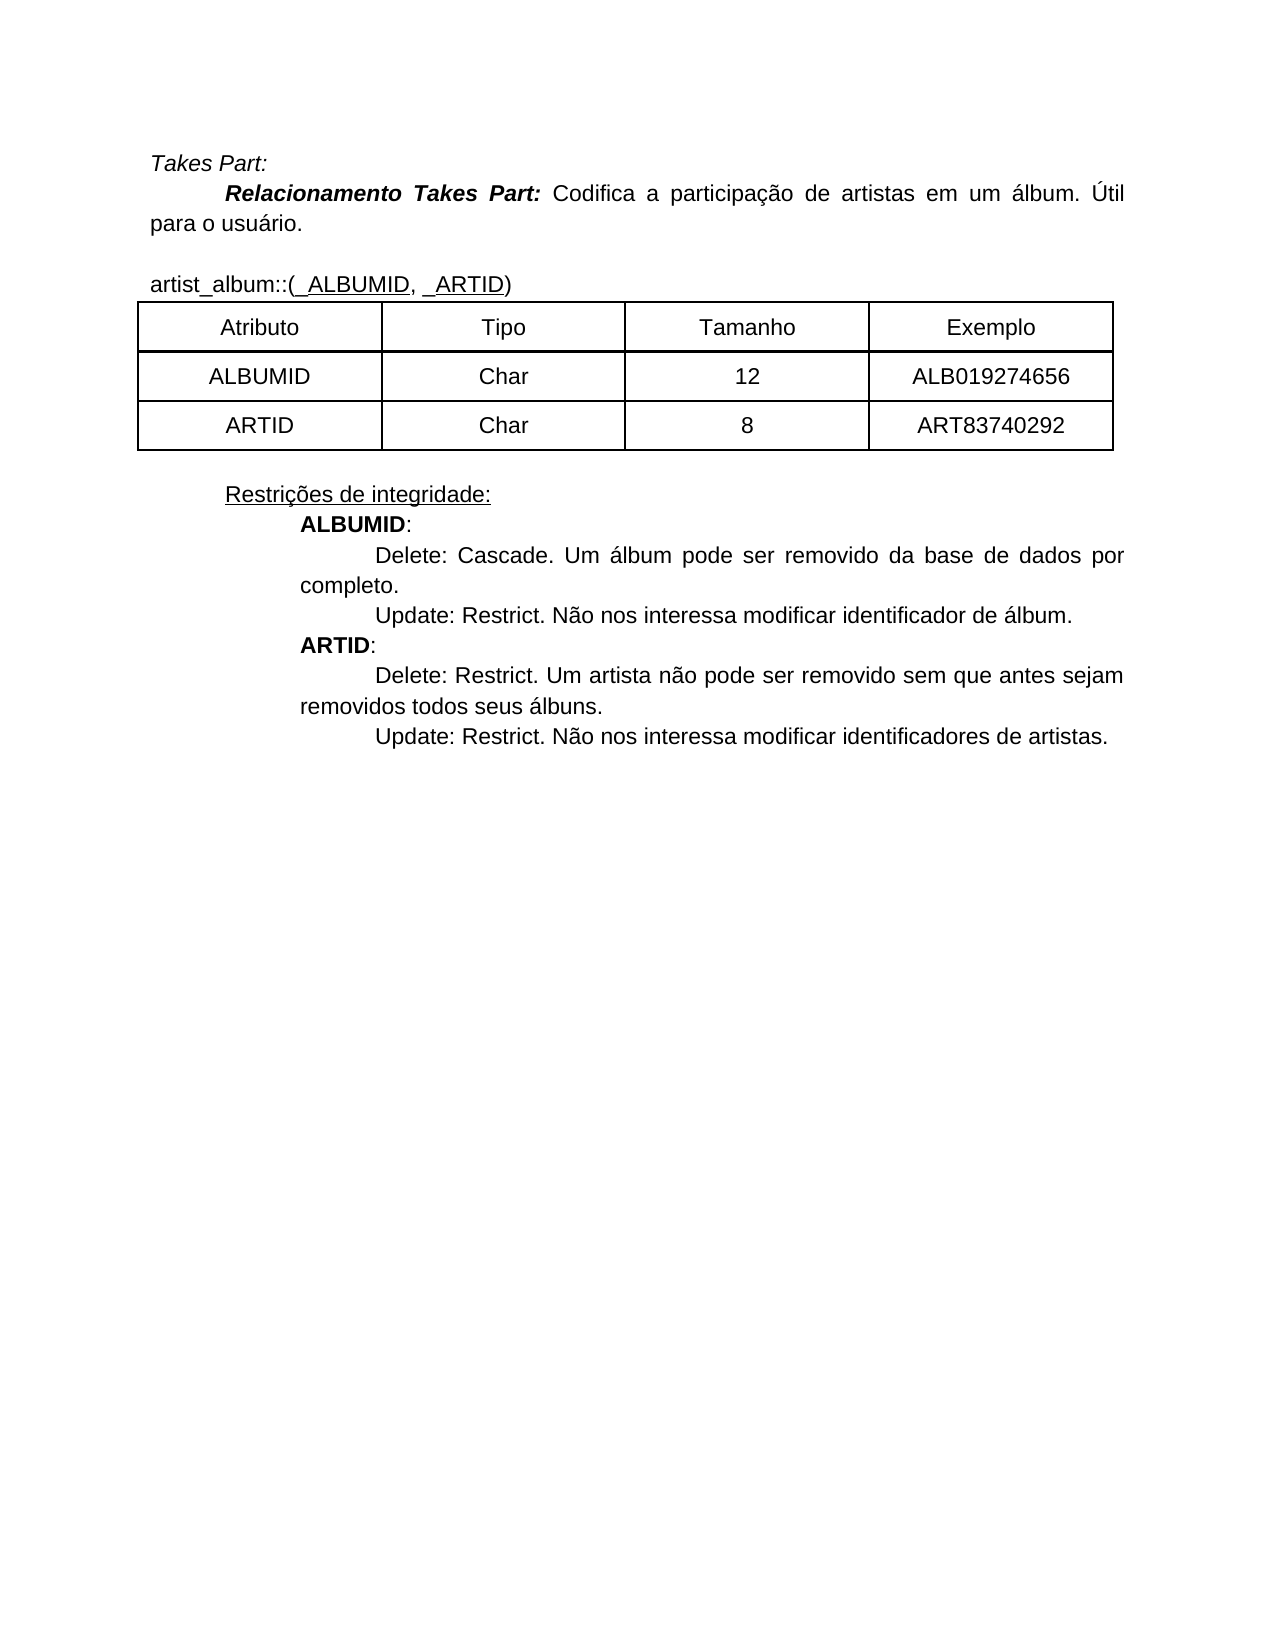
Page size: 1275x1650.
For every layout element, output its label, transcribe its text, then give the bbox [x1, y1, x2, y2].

text Takes Part: [150, 150, 1125, 176]
text Delete: Restrict. Um artista não pode ser removido sem que antes sejam removidos todos seus álbuns. [300, 662, 1125, 719]
table_cell Char [383, 353, 624, 399]
table_cell Char [383, 402, 624, 449]
text Delete: Cascade. Um álbum pode ser removido da base de dados por completo. [300, 542, 1125, 598]
table_header Atributo [139, 303, 381, 350]
table_cell ARTID [139, 402, 381, 449]
table_cell 8 [626, 402, 868, 449]
table_cell 12 [626, 353, 868, 399]
text Update: Restrict. Não nos interessa modificar identificador de álbum. [150, 602, 1125, 628]
table_cell ALBUMID [139, 353, 381, 399]
text artist_album::(_ALBUMID, _ARTID) [150, 271, 1125, 297]
table_cell ART83740292 [870, 402, 1112, 449]
table_header Tamanho [626, 303, 868, 350]
text Update: Restrict. Não nos interessa modificar identificadores de artistas. [150, 723, 1125, 749]
text Restrições de integridade: [150, 481, 1125, 507]
text ALBUMID: [150, 511, 1125, 538]
table_header Exemplo [870, 303, 1112, 350]
text Relacionamento Takes Part: Codifica a participação de artistas em um álbum. Útil para o usuário. [150, 180, 1125, 237]
table_cell ALB019274656 [870, 353, 1112, 399]
text ARTID: [150, 632, 1125, 658]
table_header Tipo [383, 303, 624, 350]
